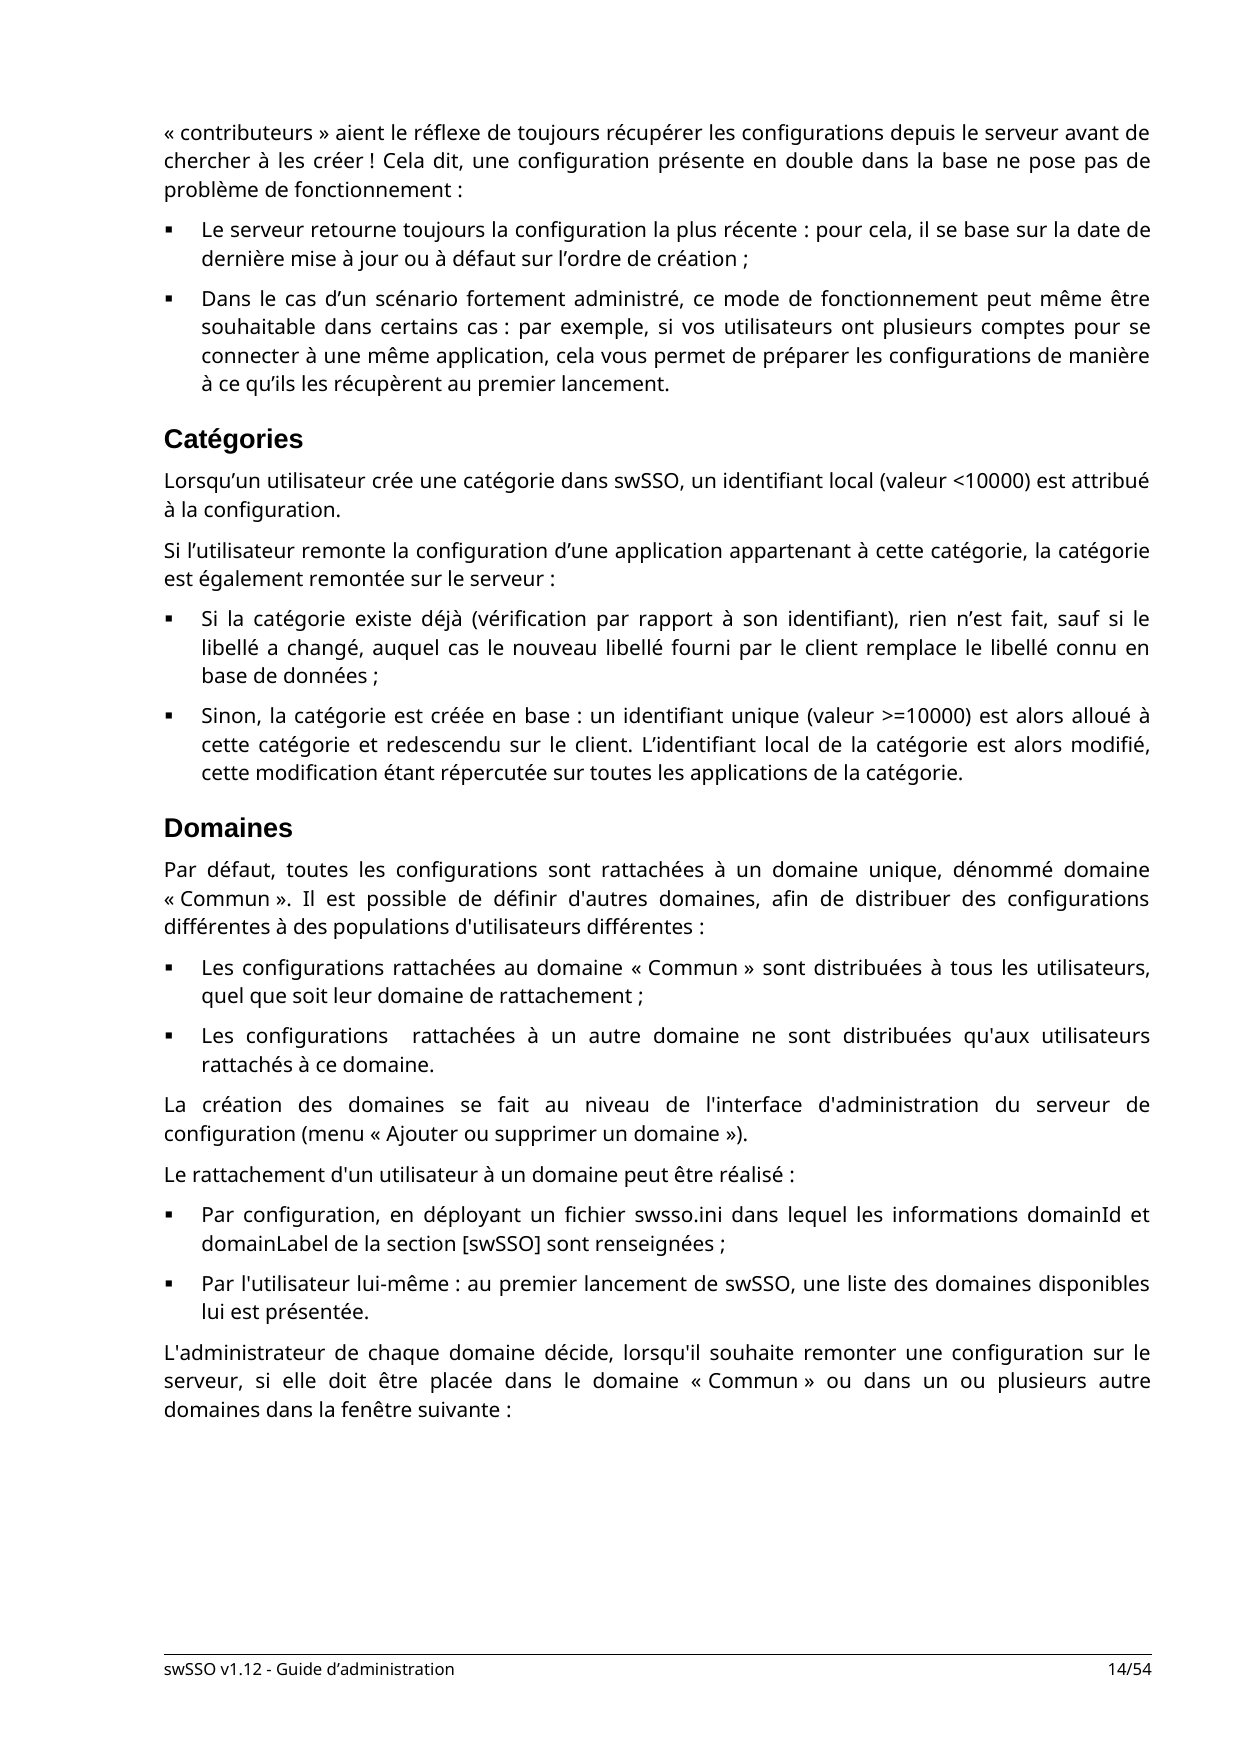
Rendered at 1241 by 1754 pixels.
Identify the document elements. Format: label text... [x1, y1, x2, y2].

text Si l’utilisateur remonte la configuration d’une application appartenant à cette catégorie, la catégorie est également remontée sur le serveur : [164, 536, 1152, 593]
list Si la catégorie existe déjà (vérification par rapport à son identifiant), rien n’est fait, sauf si le libellé a changé, auquel cas le nouveau libellé fourni par le client remplace le libellé connu en base de données ; [164, 604, 1152, 690]
list Par l'utilisateur lui-même : au premier lancement de swSSO, une liste des domaines disponibles lui est présentée. [164, 1269, 1152, 1326]
subtitle Domaines [164, 812, 1152, 843]
list Sinon, la catégorie est créée en base : un identifiant unique (valeur >=10000) est alors alloué à cette catégorie et redescendu sur le client. L’identifiant local de la catégorie est alors modifié, cette modification étant répercutée sur toutes les applications de la catégorie. [164, 701, 1152, 787]
text Par défaut, toutes les configurations sont rattachées à un domaine unique, dénommé domaine « Commun ». Il est possible de définir d'autres domaines, afin de distribuer des configurations différentes à des populations d'utilisateurs différentes : [164, 856, 1152, 941]
text « contributeurs » aient le réflexe de toujours récupérer les configurations depuis le serveur avant de chercher à les créer ! Cela dit, une configuration présente en double dans la base ne pose pas de problème de fonctionnement : [164, 118, 1152, 203]
list Dans le cas d’un scénario fortement administré, ce mode de fonctionnement peut même être souhaitable dans certains cas : par exemple, si vos utilisateurs ont plusieurs comptes pour se connecter à une même application, cela vous permet de préparer les configurations de manière à ce qu’ils les récupèrent au premier lancement. [164, 284, 1152, 398]
text La création des domaines se fait au niveau de l'interface d'administration du serveur de configuration (menu « Ajouter ou supprimer un domaine »). [164, 1091, 1152, 1147]
list Les configurations rattachées à un autre domaine ne sont distribuées qu'aux utilisateurs rattachés à ce domaine. [164, 1021, 1152, 1078]
list Le serveur retourne toujours la configuration la plus récente : pour cela, il se base sur la date de dernière mise à jour ou à défaut sur l’ordre de création ; [164, 215, 1152, 272]
text L'administrateur de chaque domaine décide, lorsqu'il souhaite remonter une configuration sur le serveur, si elle doit être placée dans le domaine « Commun » ou dans un ou plusieurs autre domaines dans la fenêtre suivante : [164, 1338, 1152, 1423]
list Par configuration, en déployant un fichier swsso.ini dans lequel les informations domainId et domainLabel de la section [swSSO] sont renseignées ; [164, 1200, 1152, 1257]
text Le rattachement d'un utilisateur à un domaine peut être réalisé : [164, 1160, 1152, 1188]
subtitle Catégories [164, 423, 1152, 454]
text Lorsqu’un utilisateur crée une catégorie dans swSSO, un identifiant local (valeur <10000) est attribué à la configuration. [164, 466, 1152, 523]
list Les configurations rattachées au domaine « Commun » sont distribuées à tous les utilisateurs, quel que soit leur domaine de rattachement ; [164, 953, 1152, 1009]
